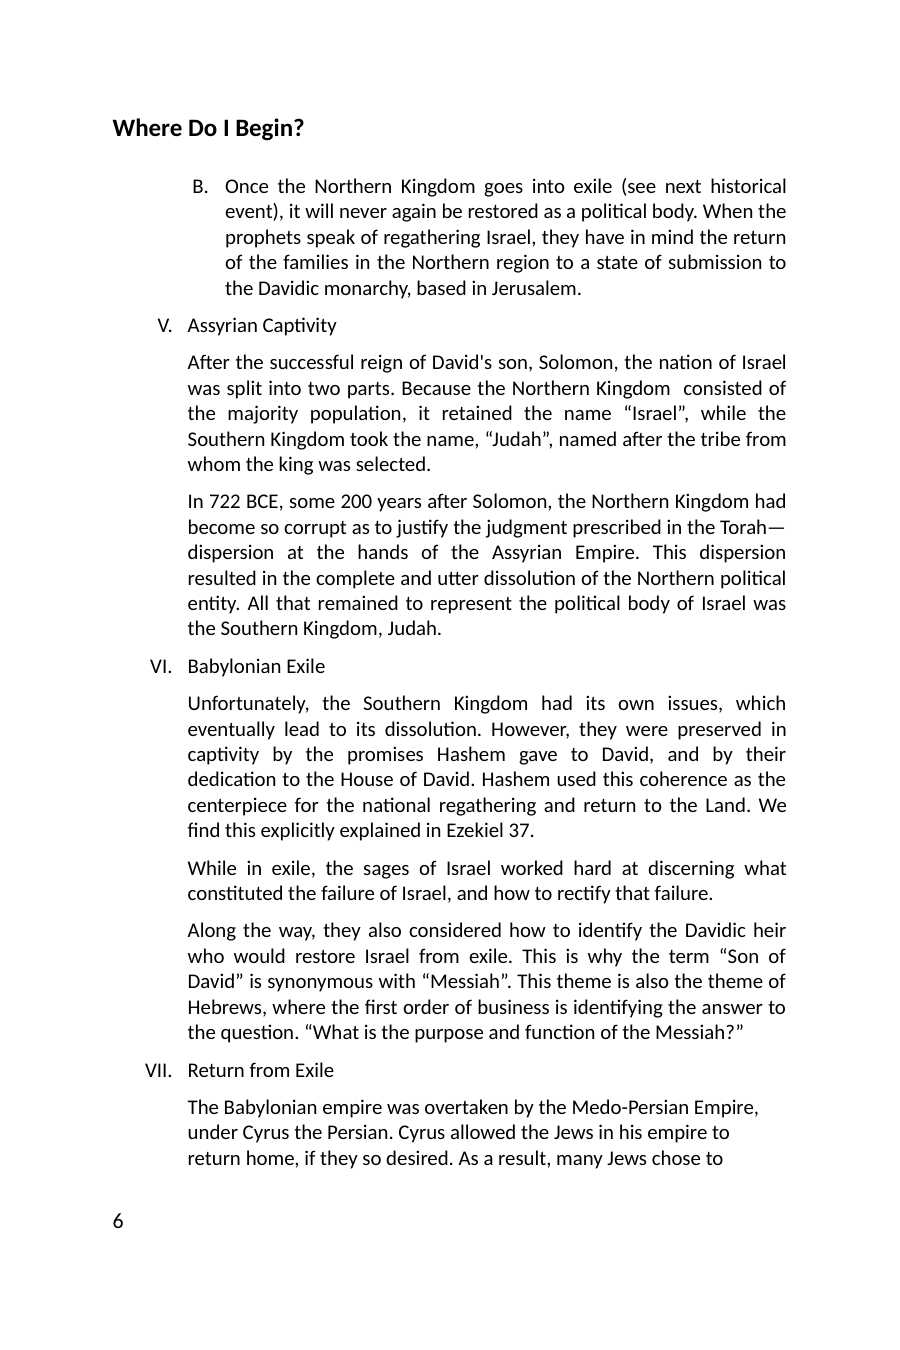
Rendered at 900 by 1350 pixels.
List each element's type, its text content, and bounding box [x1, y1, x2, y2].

list In 722 BCE, some 200 years after Solomon, the Northern Kingdom had become so corrupt as to justify the judgment prescribed in the Torah—dispersion at the hands of the Assyrian Empire. This dispersion resulted in the complete and utter dissolution of the Northern political entity. All that remained to represent the political body of Israel was the Southern Kingdom, Judah. [172, 488, 787, 641]
list Assyrian Captivity [172, 312, 787, 337]
list Along the way, they also considered how to identify the Davidic heir who would restore Israel from exile. This is why the term “Son of David” is synonymous with “Messiah”. This theme is also the theme of Hebrews, where the first order of business is identifying the answer to the question. “What is the purpose and function of the Messiah?” [172, 918, 787, 1045]
list Return from Exile [172, 1057, 787, 1082]
list Babylonian Exile [172, 653, 787, 678]
list After the successful reign of David's son, Solomon, the nation of Israel was split into two parts. Because the Northern Kingdom consisted of the majority population, it retained the name “Israel”, while the Southern Kingdom took the name, “Judah”, named after the tribe from whom the king was selected. [172, 349, 787, 477]
list The Babylonian empire was overtaken by the Medo-Persian Empire, under Cyrus the Persian. Cyrus allowed the Jews in his empire to return home, if they so desired. As a result, many Jews chose to [172, 1094, 787, 1170]
list While in exile, the sages of Israel worked hard at discerning what constituted the failure of Israel, and how to rectify that failure. [172, 855, 787, 906]
list Once the Northern Kingdom goes into exile (see next historical event), it will never again be restored as a political body. When the prophets speak of regathering Israel, they have in mind the return of the families in the Northern region to a state of submission to the Davidic monarchy, based in Jerusalem. [187, 173, 787, 300]
list Unfortunately, the Southern Kingdom had its own issues, which eventually lead to its dissolution. However, they were preserved in captivity by the promises Hashem gave to David, and by their dedication to the House of David. Hashem used this coherence as the centerpiece for the national regathering and return to the Land. We find this explicitly explained in Ezekiel 37. [172, 690, 787, 843]
